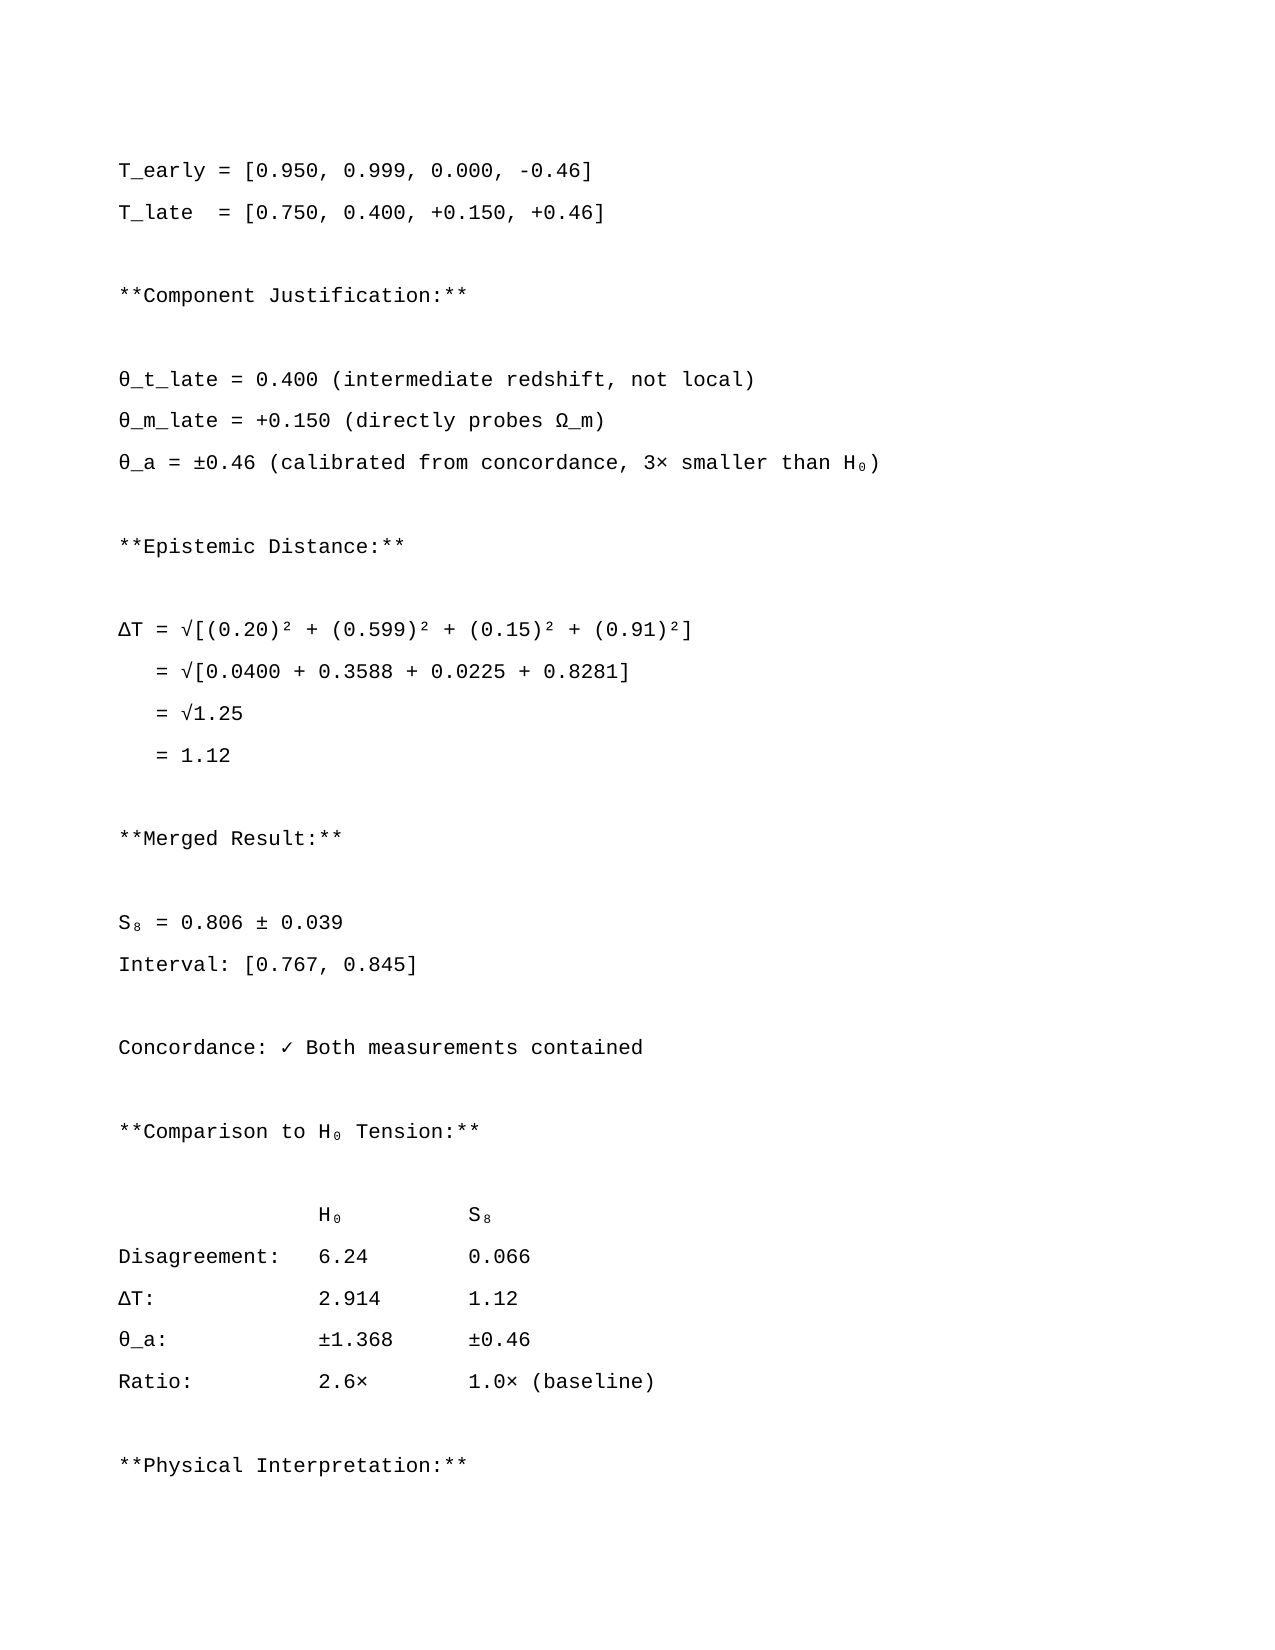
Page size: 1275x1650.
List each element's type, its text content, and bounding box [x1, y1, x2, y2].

text **Comparison to H₀ Tension:** [118, 1121, 1157, 1144]
text ΔT = √[(0.20)² + (0.599)² + (0.15)² + (0.91)²] [118, 619, 1157, 643]
text Interval: [0.767, 0.845] [118, 953, 1157, 977]
text T_late = [0.750, 0.400, +0.150, +0.46] [118, 202, 1157, 225]
text S₈ = 0.806 ± 0.039 [118, 912, 1157, 935]
text θ_a = ±0.46 (calibrated from concordance, 3× smaller than H₀) [118, 452, 1157, 476]
text Disagreement: 6.24 0.066 [118, 1246, 1157, 1269]
text = √1.25 [118, 703, 1157, 727]
text T_early = [0.950, 0.999, 0.000, -0.46] [118, 160, 1157, 183]
text θ_m_late = +0.150 (directly probes Ω_m) [118, 411, 1157, 434]
text **Physical Interpretation:** [118, 1455, 1157, 1478]
text Ratio: 2.6× 1.0× (baseline) [118, 1371, 1157, 1395]
text **Merged Result:** [118, 828, 1157, 852]
text **Epistemic Distance:** [118, 536, 1157, 559]
text **Component Justification:** [118, 285, 1157, 309]
text θ_a: ±1.368 ±0.46 [118, 1329, 1157, 1353]
text H₀ S₈ [118, 1204, 1157, 1228]
text = 1.12 [118, 745, 1157, 768]
text θ_t_late = 0.400 (intermediate redshift, not local) [118, 369, 1157, 392]
text = √[0.0400 + 0.3588 + 0.0225 + 0.8281] [118, 661, 1157, 685]
text Concordance: ✓ Both measurements contained [118, 1037, 1157, 1061]
text ΔT: 2.914 1.12 [118, 1288, 1157, 1311]
